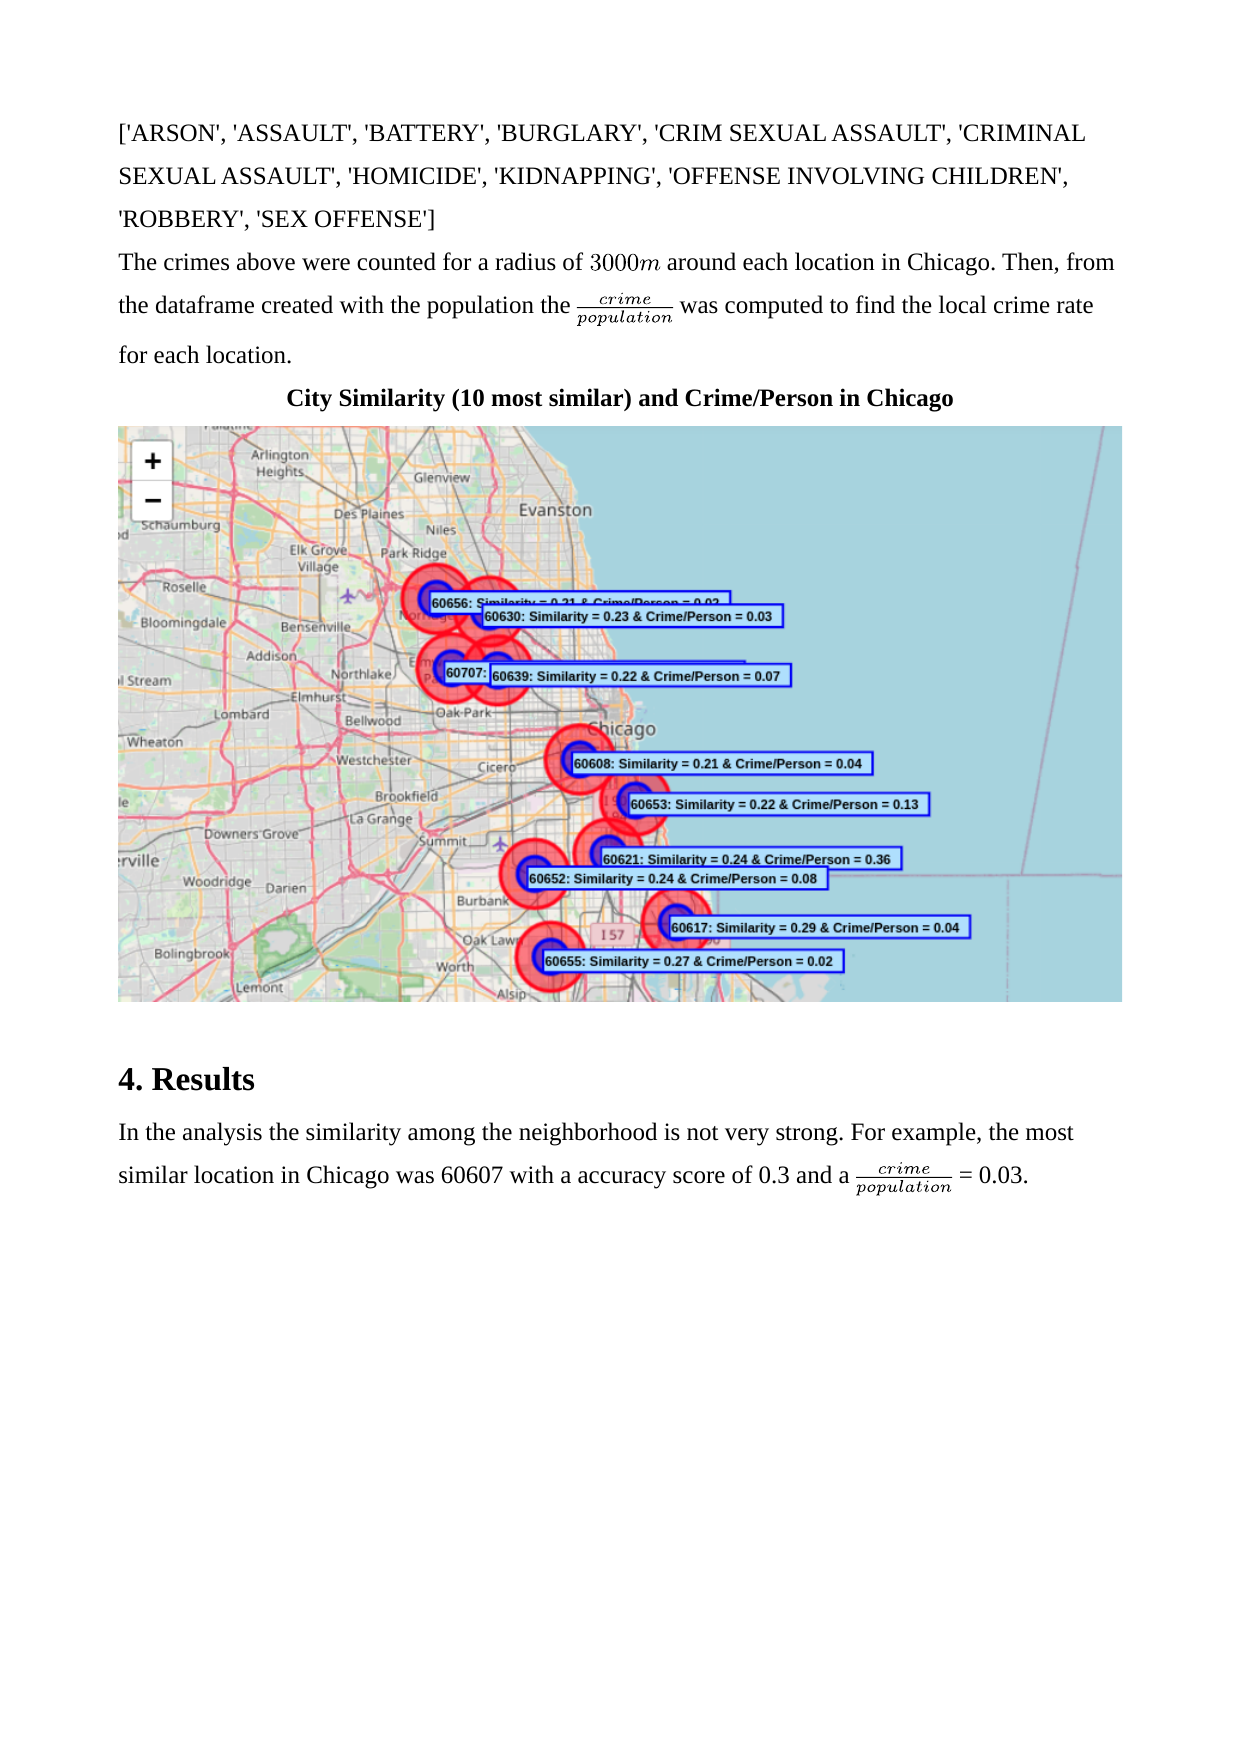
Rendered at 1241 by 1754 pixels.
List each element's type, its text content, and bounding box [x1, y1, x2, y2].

text ['ARSON', 'ASSAULT', 'BATTERY', 'BURGLARY', 'CRIM SEXUAL ASSAULT', 'CRIMINAL SEXUAL ASSAULT', 'HOMICIDE', 'KIDNAPPING', 'OFFENSE INVOLVING CHILDREN', 'ROBBERY', 'SEX OFFENSE'] [118, 118, 1122, 233]
picture [118, 426, 1123, 1002]
text In the analysis the similarity among the neighborhood is not very strong. For example, the most similar location in Chicago was 60607 with a accuracy score of 0.3 and a = 0.03. [118, 1117, 1122, 1196]
text City Similarity (10 most similar) and Crime/Person in Chicago [118, 383, 1122, 412]
text The crimes above were counted for a radius of around each location in Chicago. Then, from the dataframe created with the population the was computed to find the local crime rate for each location. [118, 247, 1122, 369]
text 4. Results [118, 1059, 1122, 1098]
